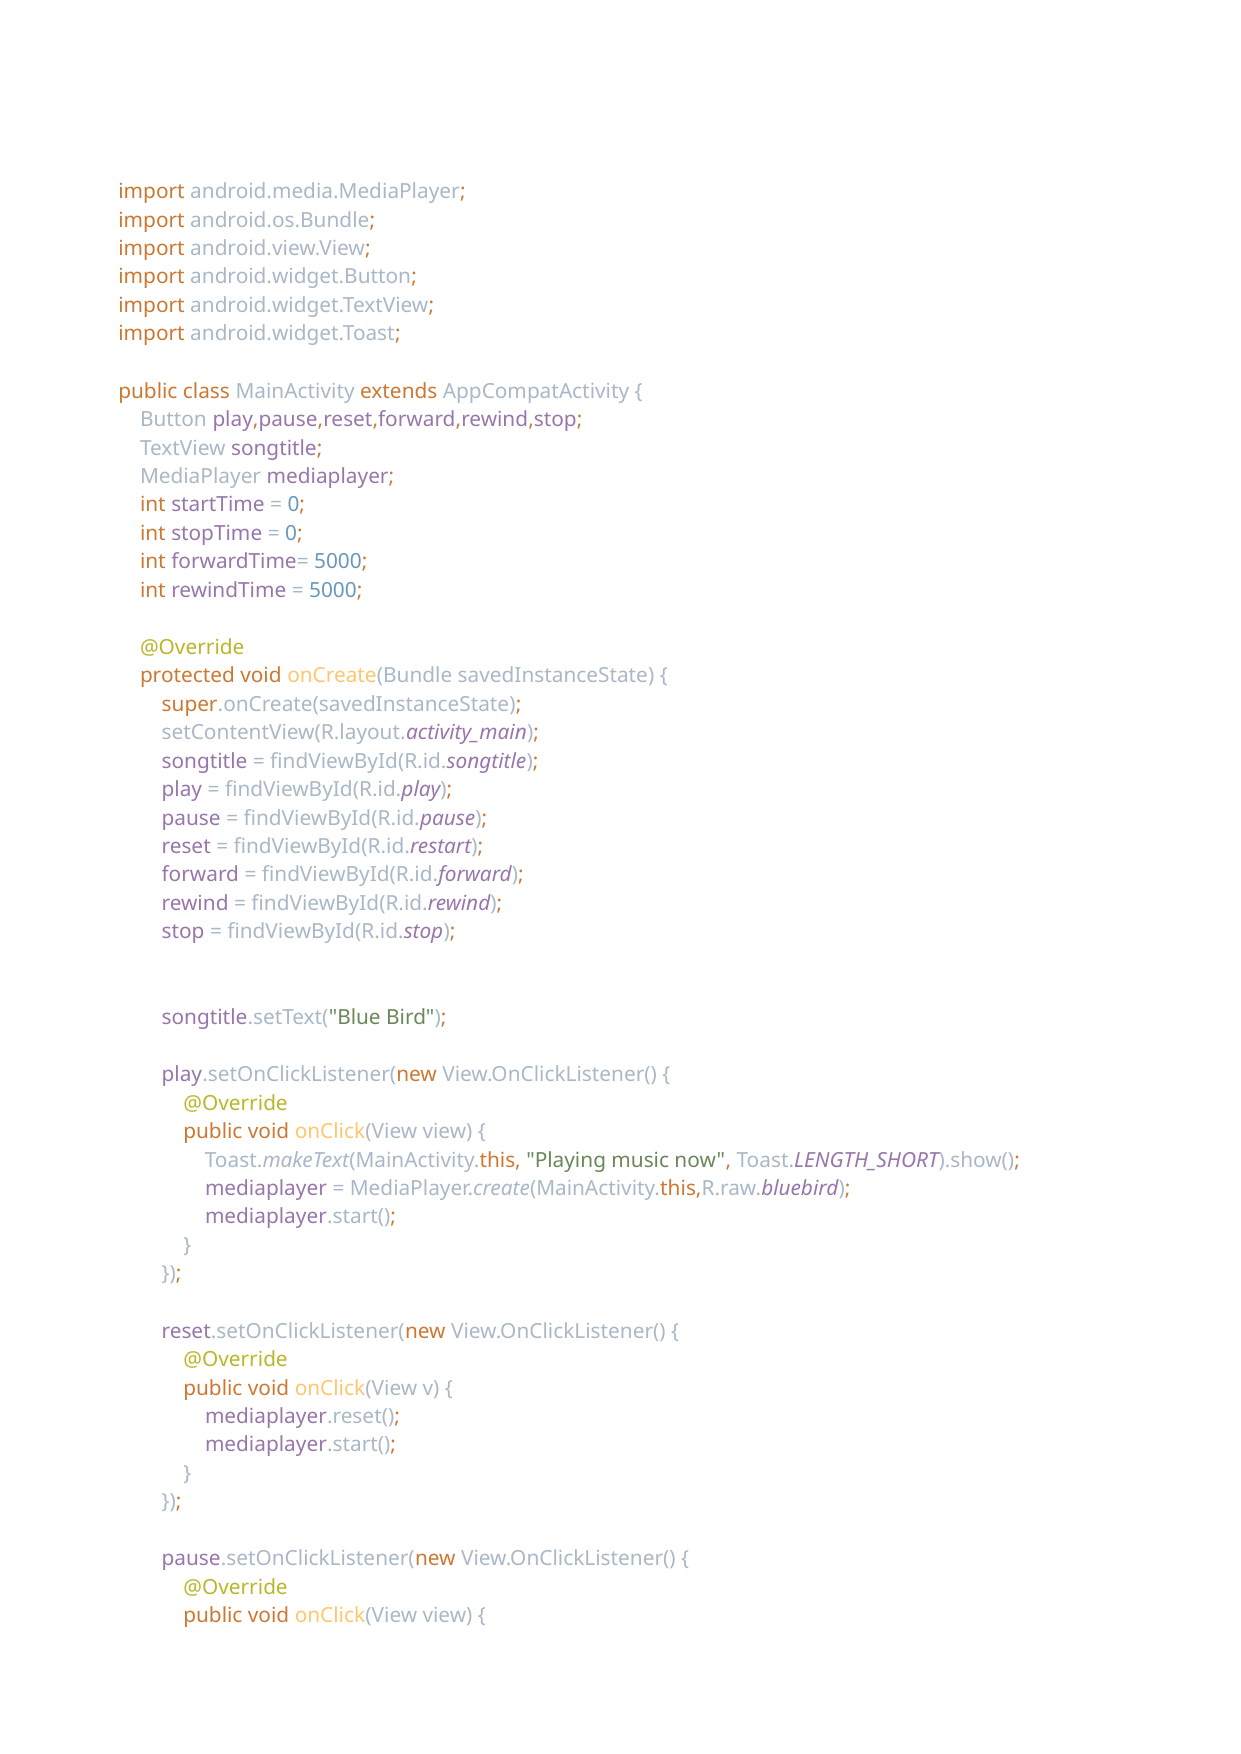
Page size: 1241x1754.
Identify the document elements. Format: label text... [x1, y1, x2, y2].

text import android.media.MediaPlayer; import android.os.Bundle; import android.view.View; import android.widget.Button; import android.widget.TextView; import android.widget.Toast; public class MainActivity extends AppCompatActivity { Button play,pause,reset,forward,rewind,stop; TextView songtitle; MediaPlayer mediaplayer; int startTime = 0; int stopTime = 0; int forwardTime= 5000; int rewindTime = 5000; @Override protected void onCreate(Bundle savedInstanceState) { super.onCreate(savedInstanceState); setContentView(R.layout.activity_main); songtitle = findViewById(R.id.songtitle); play = findViewById(R.id.play); pause = findViewById(R.id.pause); reset = findViewById(R.id.restart); forward = findViewById(R.id.forward); rewind = findViewById(R.id.rewind); stop = findViewById(R.id.stop); songtitle.setText("Blue Bird"); play.setOnClickListener(new View.OnClickListener() { @Override public void onClick(View view) { Toast.makeText(MainActivity.this, "Playing music now", Toast.LENGTH_SHORT).show(); mediaplayer = MediaPlayer.create(MainActivity.this,R.raw.bluebird); mediaplayer.start(); } }); reset.setOnClickListener(new View.OnClickListener() { @Override public void onClick(View v) { mediaplayer.reset(); mediaplayer.start(); } }); pause.setOnClickListener(new View.OnClickListener() { @Override public void onClick(View view) { [118, 176, 1122, 1629]
